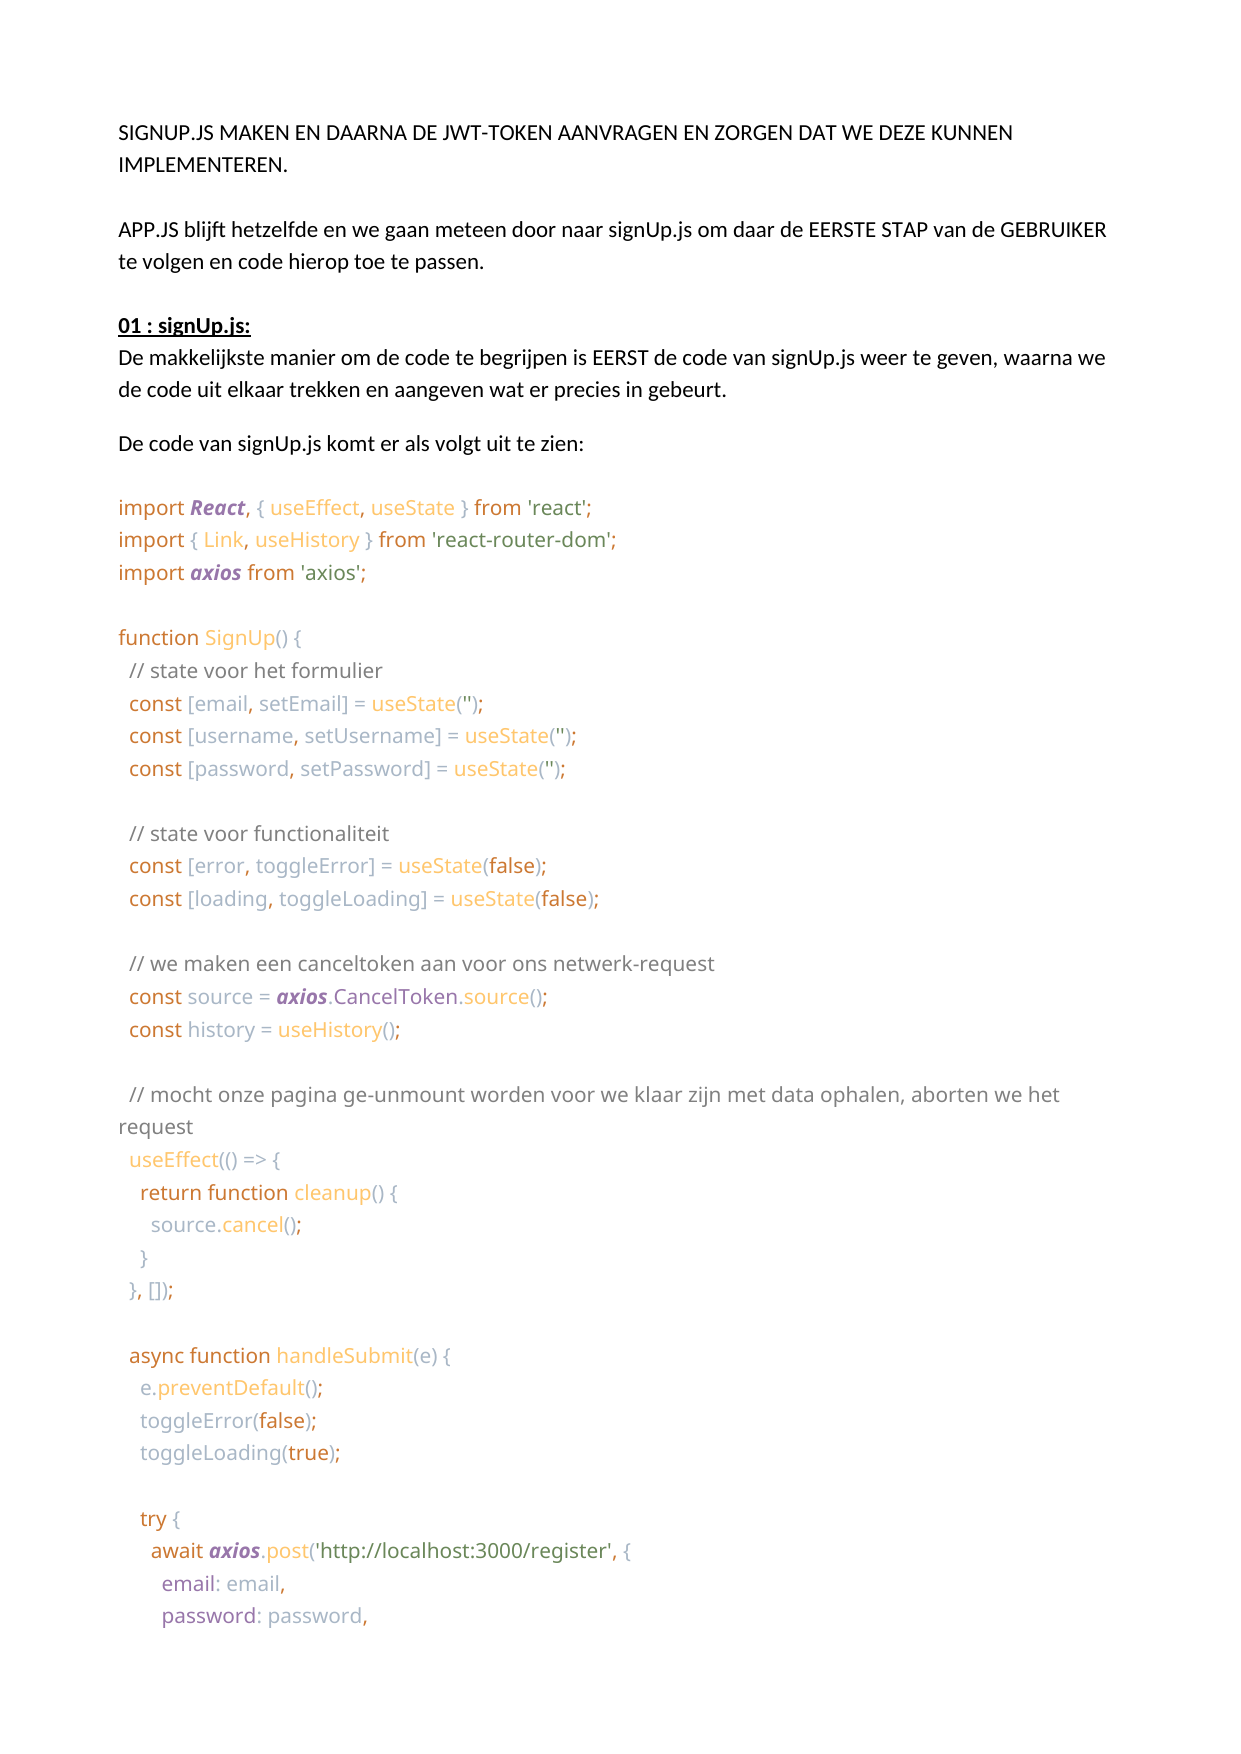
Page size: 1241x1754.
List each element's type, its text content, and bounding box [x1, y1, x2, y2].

text SIGNUP.JS MAKEN EN DAARNA DE JWT-TOKEN AANVRAGEN EN ZORGEN DAT WE DEZE KUNNEN IMPLEMENTEREN. APP.JS blijft hetzelfde en we gaan meteen door naar signUp.js om daar de EERSTE STAP van de GEBRUIKER te volgen en code hierop toe te passen. 01 : signUp.js: De makkelijkste manier om de code te begrijpen is EERST de code van signUp.js weer te geven, waarna we de code uit elkaar trekken en aangeven wat er precies in gebeurt. [118, 118, 1122, 404]
text De code van signUp.js komt er als volgt uit te zien: import React, { useEffect, useState } from 'react'; import { Link, useHistory } from 'react-router-dom'; import axios from 'axios'; function SignUp() { // state voor het formulier const [email, setEmail] = useState(''); const [username, setUsername] = useState(''); const [password, setPassword] = useState(''); // state voor functionaliteit const [error, toggleError] = useState(false); const [loading, toggleLoading] = useState(false); // we maken een canceltoken aan voor ons netwerk-request const source = axios.CancelToken.source(); const history = useHistory(); // mocht onze pagina ge-unmount worden voor we klaar zijn met data ophalen, aborten we het request useEffect(() => { return function cleanup() { source.cancel(); } }, []); async function handleSubmit(e) { e.preventDefault(); toggleError(false); toggleLoading(true); try { await axios.post('http://localhost:3000/register', { email: email, password: password, [118, 429, 1122, 1630]
